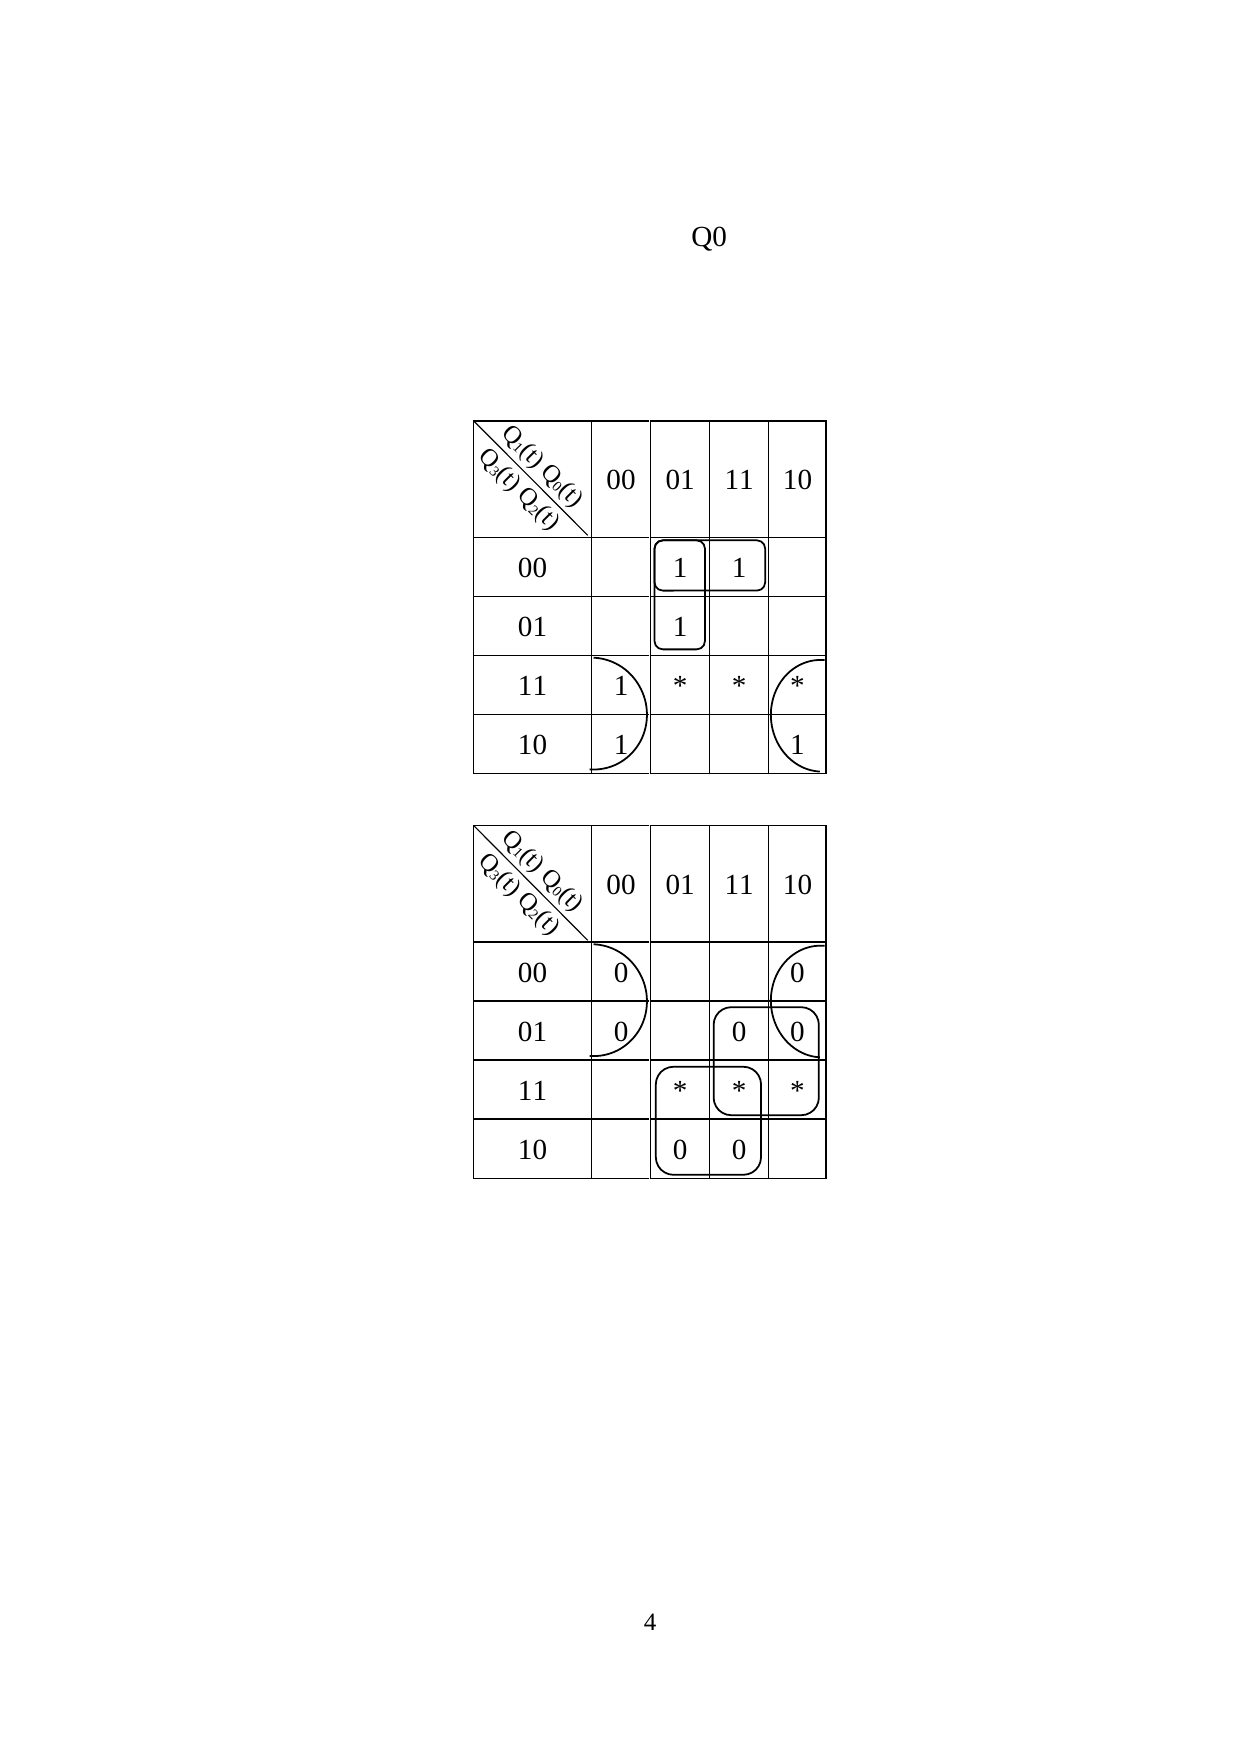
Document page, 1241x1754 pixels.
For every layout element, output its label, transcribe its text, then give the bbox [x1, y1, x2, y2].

table_cell 0 [592, 943, 646, 1000]
table_cell [769, 538, 825, 596]
table_header 10 [769, 826, 825, 941]
table_cell 1 [772, 715, 825, 773]
table_cell * [651, 656, 709, 714]
table_cell [592, 1120, 649, 1178]
table_cell 0 [710, 1002, 768, 1059]
table_cell [651, 943, 709, 1000]
table_header [474, 828, 586, 941]
table_cell * [715, 1061, 768, 1114]
table_header [474, 422, 591, 537]
table_cell 0 [769, 1009, 817, 1059]
table_cell [769, 597, 825, 655]
table_header [476, 826, 591, 941]
table_cell 0 [769, 943, 825, 999]
table_cell 01 [474, 597, 591, 655]
table_cell 1 [592, 715, 649, 773]
table_cell * [772, 661, 825, 714]
table_cell * [715, 1068, 760, 1114]
table_cell 1 [597, 656, 649, 714]
table_cell 00 [474, 538, 591, 596]
table_header 10 [769, 422, 825, 537]
table_header 01 [651, 826, 709, 941]
table_cell 1 [769, 717, 815, 773]
table_cell [651, 715, 709, 773]
table_cell 1 [592, 656, 646, 714]
table_header 01 [651, 422, 709, 537]
table_cell [651, 1002, 709, 1059]
table_cell [710, 943, 768, 1000]
table_cell 10 [474, 715, 591, 773]
table_cell [592, 1061, 649, 1118]
table_cell * [651, 1061, 709, 1118]
table_cell [769, 1120, 825, 1178]
table_cell [592, 597, 649, 655]
table_cell [710, 715, 768, 773]
table_cell 01 [474, 1002, 591, 1059]
table_cell 00 [474, 943, 591, 1000]
table_cell [592, 538, 649, 596]
text Q0 [148, 219, 1152, 252]
table_cell 1 [651, 538, 709, 596]
table_cell [710, 597, 768, 655]
table_cell 0 [772, 1002, 825, 1059]
table_cell 0 [592, 1002, 649, 1059]
table_cell 10 [474, 1120, 591, 1178]
table_cell * [769, 1061, 825, 1118]
table_header 11 [710, 826, 768, 941]
table_cell 0 [710, 1120, 768, 1178]
table_cell 0 [772, 947, 825, 1000]
table_header 00 [592, 826, 649, 941]
table_cell 1 [651, 597, 709, 655]
table_cell 11 [474, 1061, 591, 1118]
table_cell * [710, 1068, 760, 1118]
table_cell 11 [474, 656, 591, 714]
table_cell * [710, 656, 768, 714]
table_header 11 [710, 422, 768, 537]
table_cell 0 [773, 1009, 817, 1056]
table_cell 1 [710, 538, 768, 596]
table_cell 0 [651, 1120, 709, 1178]
table_header 00 [592, 422, 649, 537]
table_cell 0 [600, 943, 649, 1000]
table_cell * [769, 656, 825, 713]
